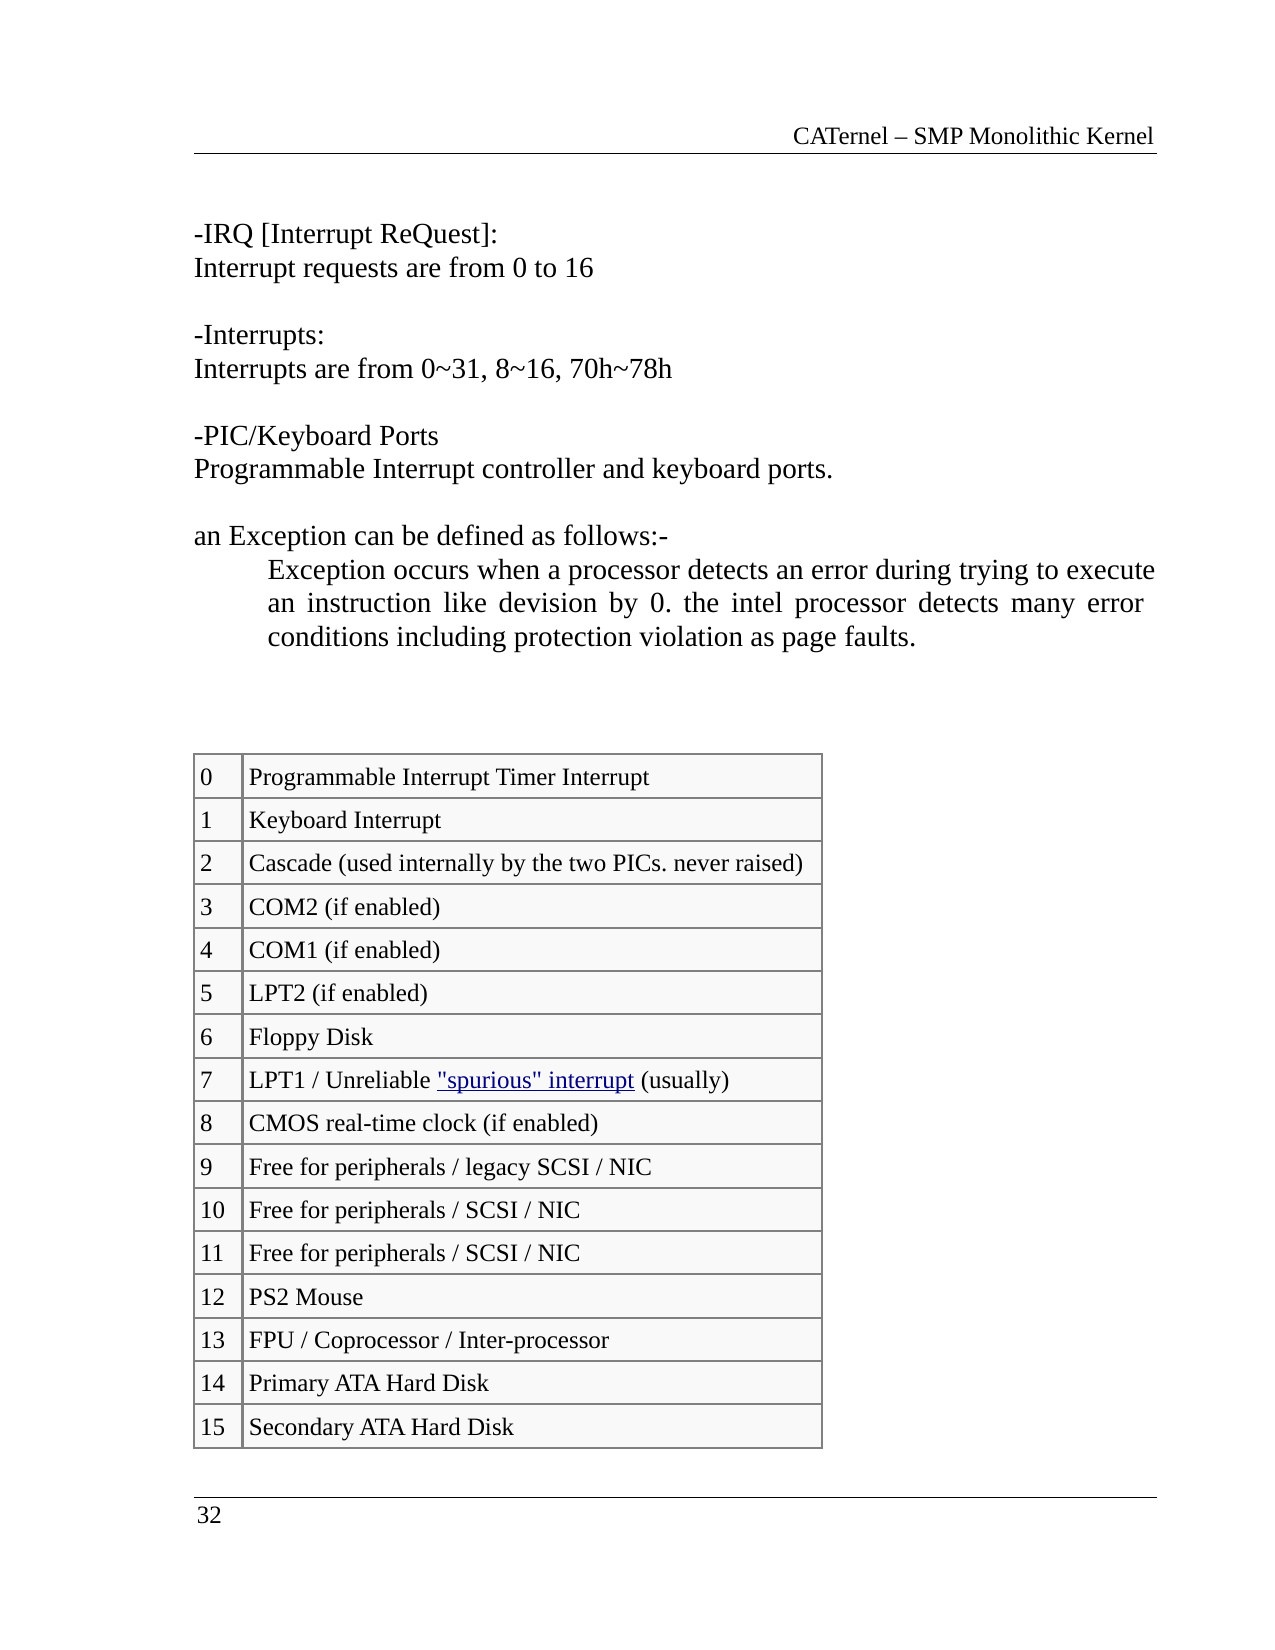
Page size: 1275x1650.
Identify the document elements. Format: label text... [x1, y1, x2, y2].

text Exception occurs when a processor detects an error during trying to execute an instruction like devision by 0. the intel processor detects many error conditions including protection violation as page faults. [193, 552, 1157, 653]
table_cell Free for peripherals / SCSI / NIC [244, 1232, 821, 1273]
text Interrupt requests are from 0 to 16 [193, 250, 1157, 284]
table_cell 2 [195, 842, 241, 883]
table_cell 6 [195, 1015, 241, 1057]
text Programmable Interrupt controller and keyboard ports. [193, 451, 1157, 485]
table_cell 14 [195, 1362, 241, 1403]
table_cell CMOS real-time clock (if enabled) [244, 1102, 821, 1143]
table_header Programmable Interrupt Timer Interrupt [244, 755, 821, 797]
table_cell 1 [195, 799, 241, 840]
table_cell Primary ATA Hard Disk [244, 1362, 821, 1403]
text -PIC/Keyboard Ports [193, 418, 1157, 451]
table_cell 8 [195, 1102, 241, 1143]
table_cell 11 [195, 1232, 241, 1273]
table_header 0 [195, 755, 241, 797]
table_cell Floppy Disk [244, 1015, 821, 1057]
table_cell 3 [195, 885, 241, 927]
text -Interrupts: [193, 317, 1157, 351]
table_cell PS2 Mouse [244, 1275, 821, 1317]
table_cell Keyboard Interrupt [244, 799, 821, 840]
table_cell 7 [195, 1059, 241, 1100]
table_cell 13 [195, 1319, 241, 1360]
table_cell 9 [195, 1145, 241, 1187]
table_cell Free for peripherals / legacy SCSI / NIC [244, 1145, 821, 1187]
text -IRQ [Interrupt ReQuest]: [193, 217, 1157, 250]
table_cell 12 [195, 1275, 241, 1317]
table_cell Cascade (used internally by the two PICs. never raised) [244, 842, 821, 883]
table_cell Secondary ATA Hard Disk [244, 1405, 821, 1447]
table_cell LPT1 / Unreliable "spurious" interrupt (usually) [244, 1059, 821, 1100]
text Interrupts are from 0~31, 8~16, 70h~78h [193, 351, 1157, 384]
table_cell 10 [195, 1189, 241, 1230]
table_cell COM1 (if enabled) [244, 929, 821, 970]
text an Exception can be defined as follows:- [193, 518, 1157, 552]
table_cell LPT2 (if enabled) [244, 972, 821, 1013]
table_cell 5 [195, 972, 241, 1013]
table_cell 4 [195, 929, 241, 970]
table_cell COM2 (if enabled) [244, 885, 821, 927]
table_cell Free for peripherals / SCSI / NIC [244, 1189, 821, 1230]
table_cell 15 [195, 1405, 241, 1447]
table_cell FPU / Coprocessor / Inter-processor [244, 1319, 821, 1360]
